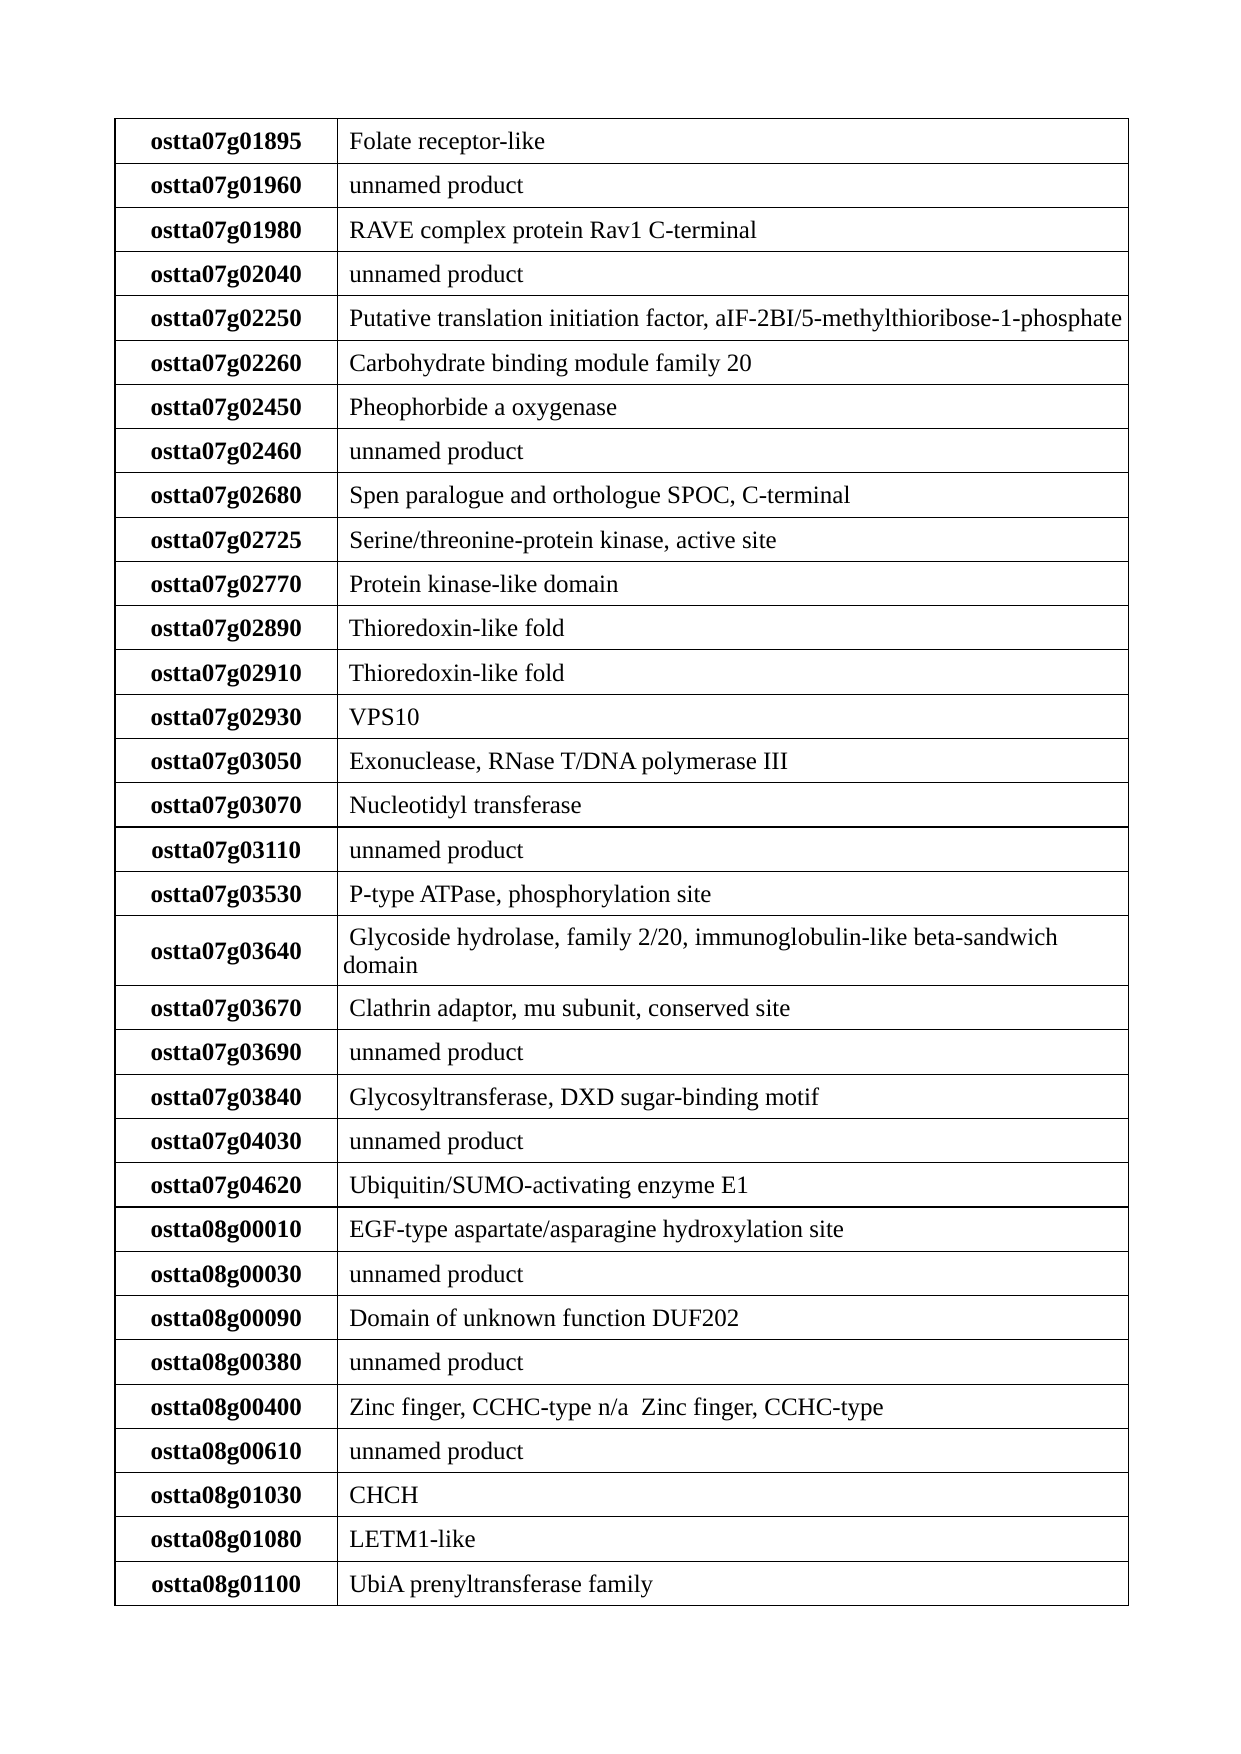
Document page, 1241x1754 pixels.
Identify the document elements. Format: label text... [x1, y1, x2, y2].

table_cell ostta07g01980 [116, 208, 337, 251]
table_cell [1129, 340, 1240, 384]
table_cell [1129, 1384, 1240, 1428]
table_cell [1129, 1295, 1240, 1339]
table_cell [1129, 1516, 1240, 1561]
table_cell CHCH [338, 1473, 1128, 1516]
table_cell Protein kinase-like domain [338, 562, 1128, 605]
table_cell [1129, 1206, 1240, 1251]
table_cell [1129, 1561, 1240, 1605]
table_cell [1129, 295, 1240, 339]
table_cell LETM1-like [338, 1517, 1128, 1561]
table_cell ostta07g04030 [116, 1119, 337, 1162]
table_cell ostta07g03070 [116, 783, 337, 826]
table_cell ostta07g02450 [116, 385, 337, 428]
table_cell ostta07g03050 [116, 739, 337, 782]
table_cell Clathrin adaptor, mu subunit, conserved site [338, 986, 1128, 1029]
table_cell Carbohydrate binding module family 20 [338, 341, 1128, 384]
table_cell [1129, 694, 1240, 738]
table_cell ostta07g01895 [116, 119, 337, 162]
table_cell ostta07g02930 [116, 695, 337, 738]
table_cell [1129, 782, 1240, 826]
table_cell [1129, 985, 1240, 1029]
table_cell ostta07g03640 [116, 916, 337, 985]
table_cell [1129, 207, 1240, 251]
table_cell [1129, 1428, 1240, 1472]
table_cell ostta07g02680 [116, 473, 337, 517]
table_cell [1129, 561, 1240, 605]
table_cell ostta07g03530 [116, 872, 337, 915]
table_cell [1129, 1339, 1240, 1383]
table_cell ostta07g02890 [116, 606, 337, 649]
table_cell P-type ATPase, phosphorylation site [338, 872, 1128, 915]
table_cell ostta08g00010 [116, 1208, 337, 1251]
table_cell unnamed product [338, 1119, 1128, 1162]
table_cell ostta07g02460 [116, 429, 337, 472]
table_cell [1129, 384, 1240, 428]
table_cell [1129, 428, 1240, 472]
table_cell ostta08g00090 [116, 1296, 337, 1339]
table_cell ostta07g01960 [116, 164, 337, 207]
table_cell ostta07g02725 [116, 518, 337, 561]
table_cell [1129, 915, 1240, 985]
table_cell Spen paralogue and orthologue SPOC, C-terminal [338, 473, 1128, 517]
table_cell EGF-type aspartate/asparagine hydroxylation site [338, 1208, 1128, 1251]
table_cell UbiA prenyltransferase family [338, 1562, 1128, 1605]
table_cell ostta08g00380 [116, 1340, 337, 1383]
table_cell ostta07g02250 [116, 296, 337, 339]
table_cell Exonuclease, RNase T/DNA polymerase III [338, 739, 1128, 782]
table_cell Glycosyltransferase, DXD sugar-binding motif [338, 1075, 1128, 1118]
table_cell Nucleotidyl transferase [338, 783, 1128, 826]
table_cell [1129, 826, 1240, 871]
table_cell Domain of unknown function DUF202 [338, 1296, 1128, 1339]
table_cell ostta07g02770 [116, 562, 337, 605]
table_cell Thioredoxin-like fold [338, 606, 1128, 649]
table_cell [1129, 649, 1240, 694]
table_cell [1129, 1162, 1240, 1206]
table_cell Ubiquitin/SUMO-activating enzyme E1 [338, 1163, 1128, 1206]
table_cell Thioredoxin-like fold [338, 650, 1128, 694]
table_cell unnamed product [338, 1340, 1128, 1383]
table_cell Serine/threonine-protein kinase, active site [338, 518, 1128, 561]
table_cell unnamed product [338, 252, 1128, 295]
table_cell unnamed product [338, 164, 1128, 207]
table_cell ostta08g00030 [116, 1252, 337, 1295]
table_cell [1129, 1251, 1240, 1295]
table_cell ostta08g01100 [116, 1562, 337, 1605]
table_cell ostta07g02260 [116, 341, 337, 384]
table_cell Pheophorbide a oxygenase [338, 385, 1128, 428]
table_cell ostta07g03670 [116, 986, 337, 1029]
table_cell Zinc finger, CCHC-type n/a Zinc finger, CCHC-type [338, 1385, 1128, 1428]
table_cell ostta07g04620 [116, 1163, 337, 1206]
table_cell [1129, 118, 1240, 162]
table_cell ostta08g01030 [116, 1473, 337, 1516]
table_cell [1129, 605, 1240, 649]
table_cell [1129, 163, 1240, 207]
table_cell ostta07g03690 [116, 1030, 337, 1073]
table_cell [1129, 1029, 1240, 1073]
table_cell unnamed product [338, 429, 1128, 472]
table_cell [1129, 251, 1240, 295]
table_cell ostta07g03110 [116, 828, 337, 871]
table_cell ostta08g00400 [116, 1385, 337, 1428]
table_cell unnamed product [338, 1429, 1128, 1472]
table_cell ostta08g01080 [116, 1517, 337, 1561]
table_cell RAVE complex protein Rav1 C-terminal [338, 208, 1128, 251]
table_cell ostta07g02040 [116, 252, 337, 295]
table_cell unnamed product [338, 1030, 1128, 1073]
table_cell unnamed product [338, 1252, 1128, 1295]
table_cell unnamed product [338, 828, 1128, 871]
table_cell VPS10 [338, 695, 1128, 738]
table_cell [1129, 738, 1240, 782]
table_cell ostta07g03840 [116, 1075, 337, 1118]
table_cell [1129, 1074, 1240, 1118]
table_cell [1129, 517, 1240, 561]
table_cell [1129, 871, 1240, 915]
table_cell ostta07g02910 [116, 650, 337, 694]
table_cell [1129, 1472, 1240, 1516]
table_cell ostta08g00610 [116, 1429, 337, 1472]
table_cell Putative translation initiation factor, aIF-2BI/5-methylthioribose-1-phosphate [338, 296, 1128, 339]
table_cell Glycoside hydrolase, family 2/20, immunoglobulin-like beta-sandwich domain [338, 916, 1128, 985]
table_cell Folate receptor-like [338, 119, 1128, 162]
table_cell [1129, 1118, 1240, 1162]
table_cell [1129, 472, 1240, 517]
